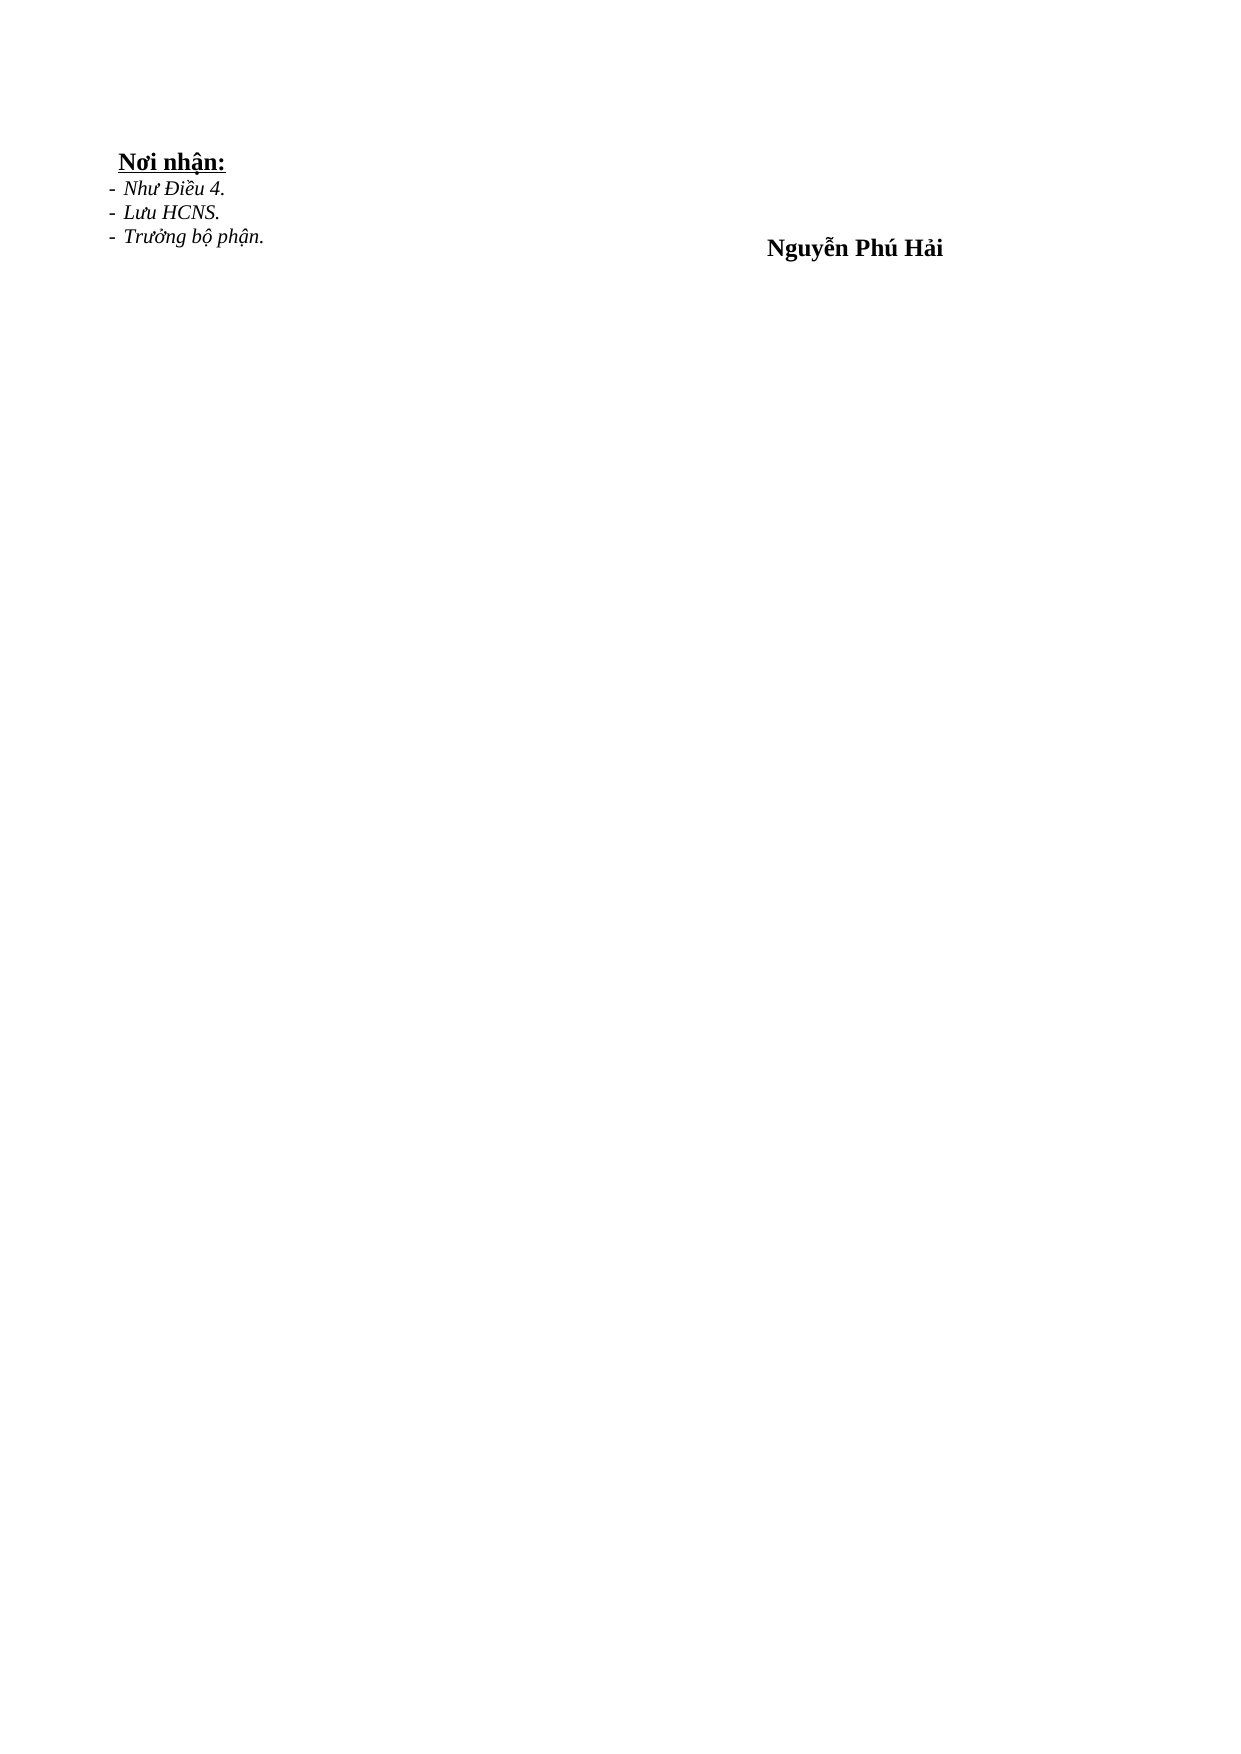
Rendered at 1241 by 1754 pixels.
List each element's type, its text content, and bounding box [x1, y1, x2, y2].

table_header Nơi nhận: Như Điều 4. Lưu HCNS. Trưởng bộ phận. [107, 118, 606, 291]
table_header Nguyễn Phú Hải [606, 118, 1104, 291]
